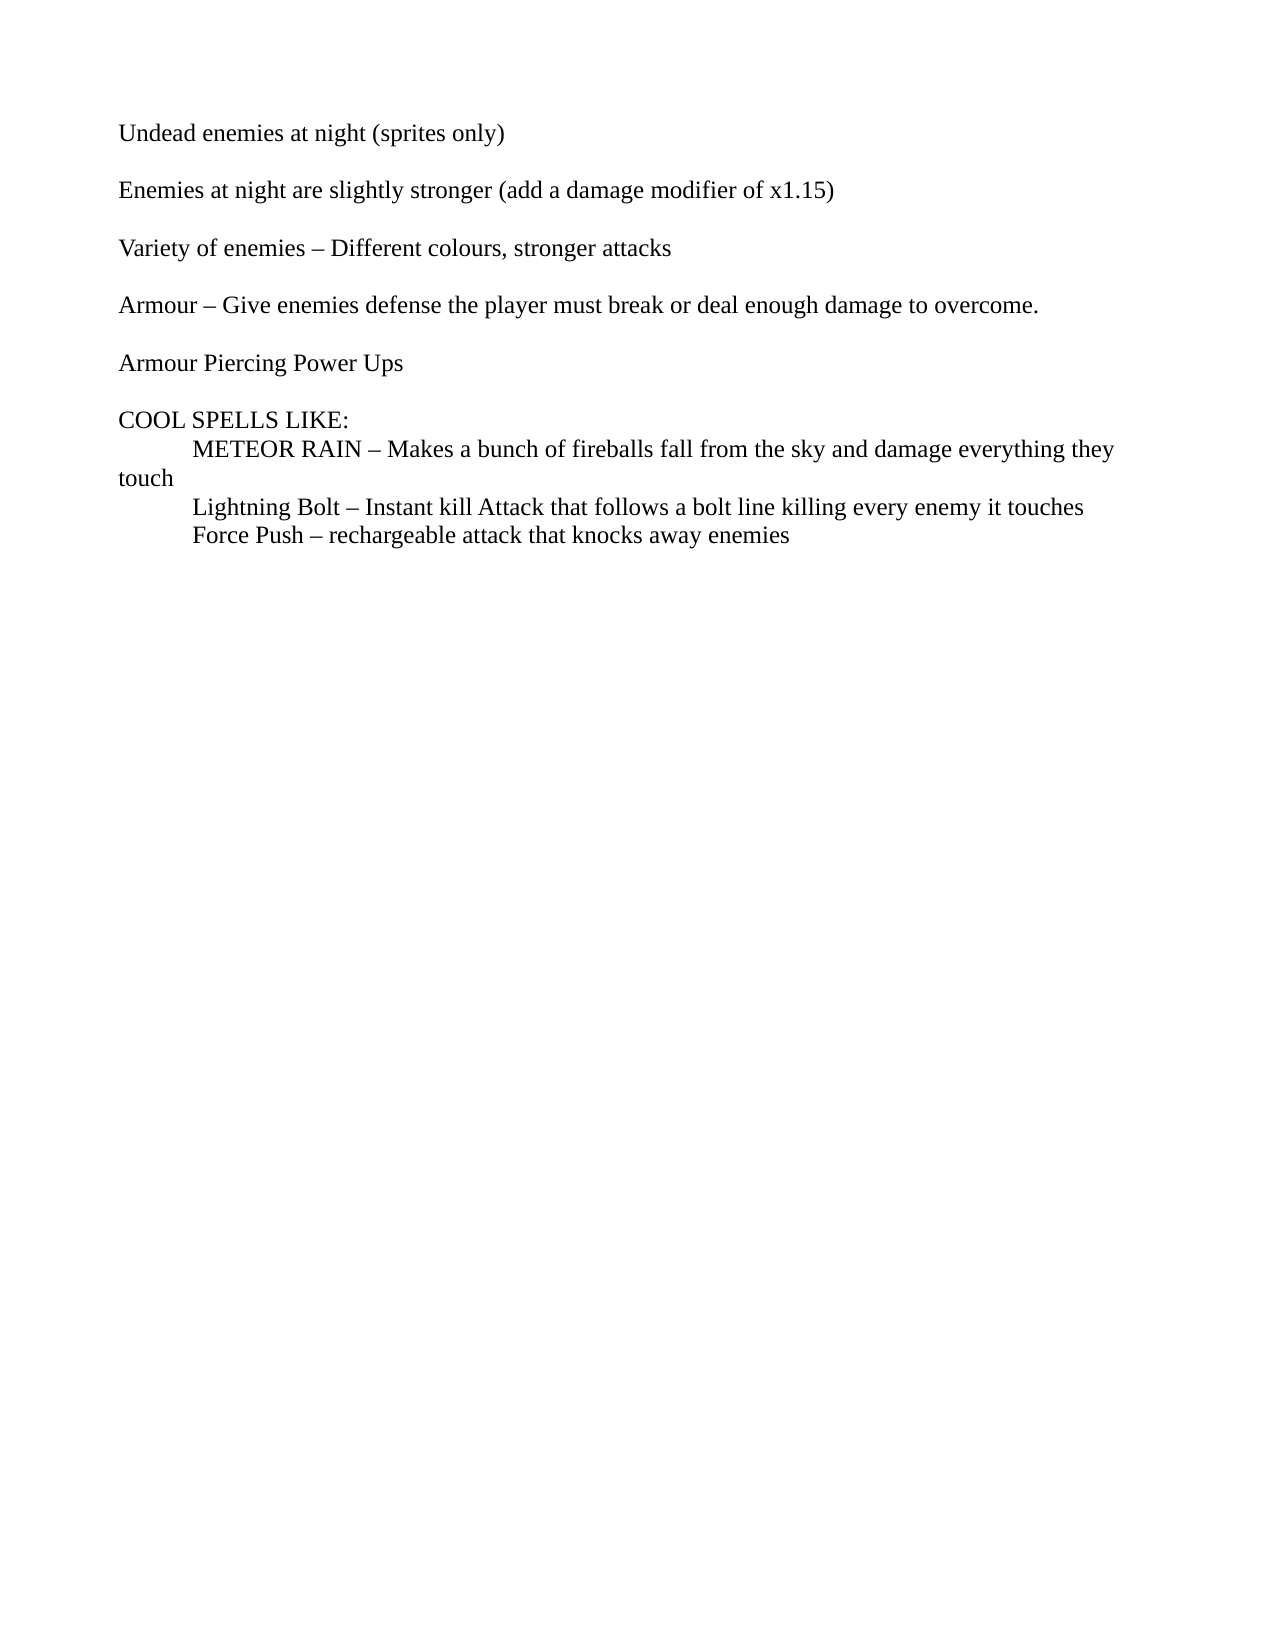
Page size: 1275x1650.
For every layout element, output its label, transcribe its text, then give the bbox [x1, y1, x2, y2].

text Lightning Bolt – Instant kill Attack that follows a bolt line killing every enemy it touches [118, 492, 1157, 521]
text Armour – Give enemies defense the player must break or deal enough damage to overcome. [118, 291, 1157, 319]
text COOL SPELLS LIKE: [118, 406, 1157, 434]
text Enemies at night are slightly stronger (add a damage modifier of x1.15) [118, 176, 1157, 204]
text Armour Piercing Power Ups [118, 348, 1157, 377]
text Undead enemies at night (sprites only) [118, 118, 1157, 147]
text METEOR RAIN – Makes a bunch of fireballs fall from the sky and damage everything they touch [118, 434, 1157, 492]
text Force Push – rechargeable attack that knocks away enemies [118, 521, 1157, 549]
text Variety of enemies – Different colours, stronger attacks [118, 233, 1157, 262]
